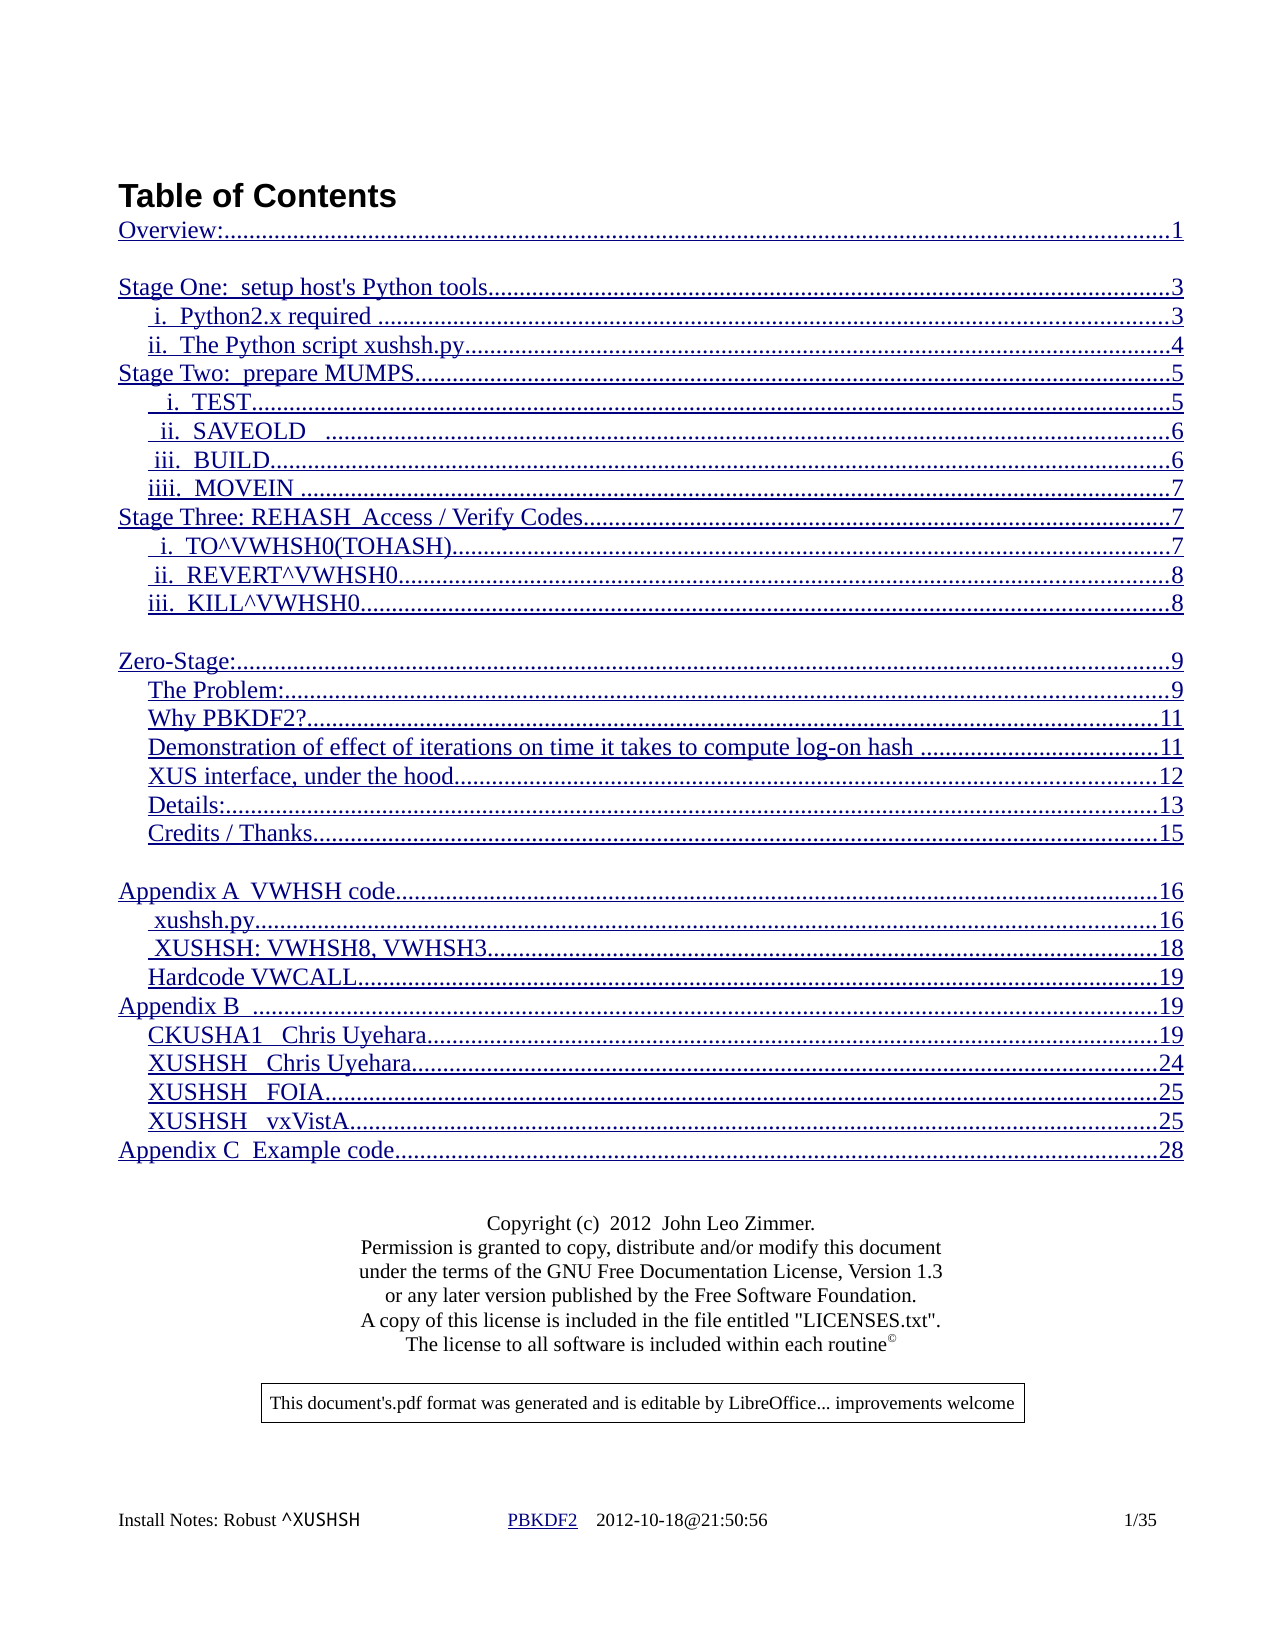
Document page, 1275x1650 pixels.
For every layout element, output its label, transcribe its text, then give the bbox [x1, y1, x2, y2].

text The license to all software is included within each routine [118, 1332, 1183, 1356]
text or any later version published by the Free Software Foundation. [118, 1283, 1183, 1307]
text i. Python2.x required 3 [148, 301, 1183, 326]
text Appendix B 19 [118, 991, 1183, 1016]
text Overview: 1 [118, 215, 1183, 240]
text Permission is granted to copy, distribute and/or modify this document [118, 1235, 1183, 1259]
text Copyright (c) 2012 John Leo Zimmer. [118, 1211, 1183, 1235]
text Stage Two: prepare MUMPS 5 [118, 358, 1183, 383]
text Stage Three: REHASH Access / Verify Codes 7 [118, 502, 1183, 527]
subtitle Table of Contents [118, 176, 1183, 215]
text Appendix C Example code 28 [118, 1135, 1183, 1160]
text Stage One: setup host's Python tools 3 [118, 272, 1183, 297]
text The Problem: 9 [148, 675, 1183, 700]
text Appendix A VWHSH code 16 [118, 876, 1183, 901]
text This document's.pdf format was generated and is editable by LibreOffice... improvements welcome [269, 1392, 1016, 1413]
text Demonstration of effect of iterations on time it takes to compute log-on hash 11 [148, 732, 1183, 757]
text XUSHSH FOIA 25 [148, 1077, 1183, 1102]
text under the terms of the GNU Free Documentation License, Version 1.3 [118, 1259, 1183, 1283]
text i. TEST 5 [148, 387, 1183, 412]
text XUSHSH: VWHSH8, VWHSH3 18 [148, 933, 1183, 958]
text iiii. MOVEIN 7 [148, 473, 1183, 498]
text ii. The Python script xushsh.py 4 [148, 330, 1183, 355]
text XUSHSH vxVistA 25 [148, 1106, 1183, 1131]
text A copy of this license is included in the file entitled "LICENSES.txt". [118, 1307, 1183, 1332]
text ii. REVERT^VWHSH0 8 [148, 560, 1183, 585]
text XUSHSH Chris Uyehara 24 [148, 1048, 1183, 1073]
text iii. KILL^VWHSH0 8 [148, 588, 1183, 613]
text ii. SAVEOLD 6 [148, 416, 1183, 441]
text Zero-Stage: 9 [118, 646, 1183, 671]
text Why PBKDF2? 11 [148, 703, 1183, 728]
text i. TO^VWHSH0(TOHASH) 7 [148, 531, 1183, 556]
text XUS interface, under the hood 12 [148, 761, 1183, 786]
text iii. BUILD 6 [148, 445, 1183, 470]
text Details: 13 [148, 790, 1183, 815]
text Hardcode VWCALL 19 [148, 962, 1183, 987]
text Credits / Thanks 15 [148, 818, 1183, 843]
text xushsh.py 16 [148, 905, 1183, 930]
text CKUSHA1 Chris Uyehara 19 [148, 1020, 1183, 1045]
